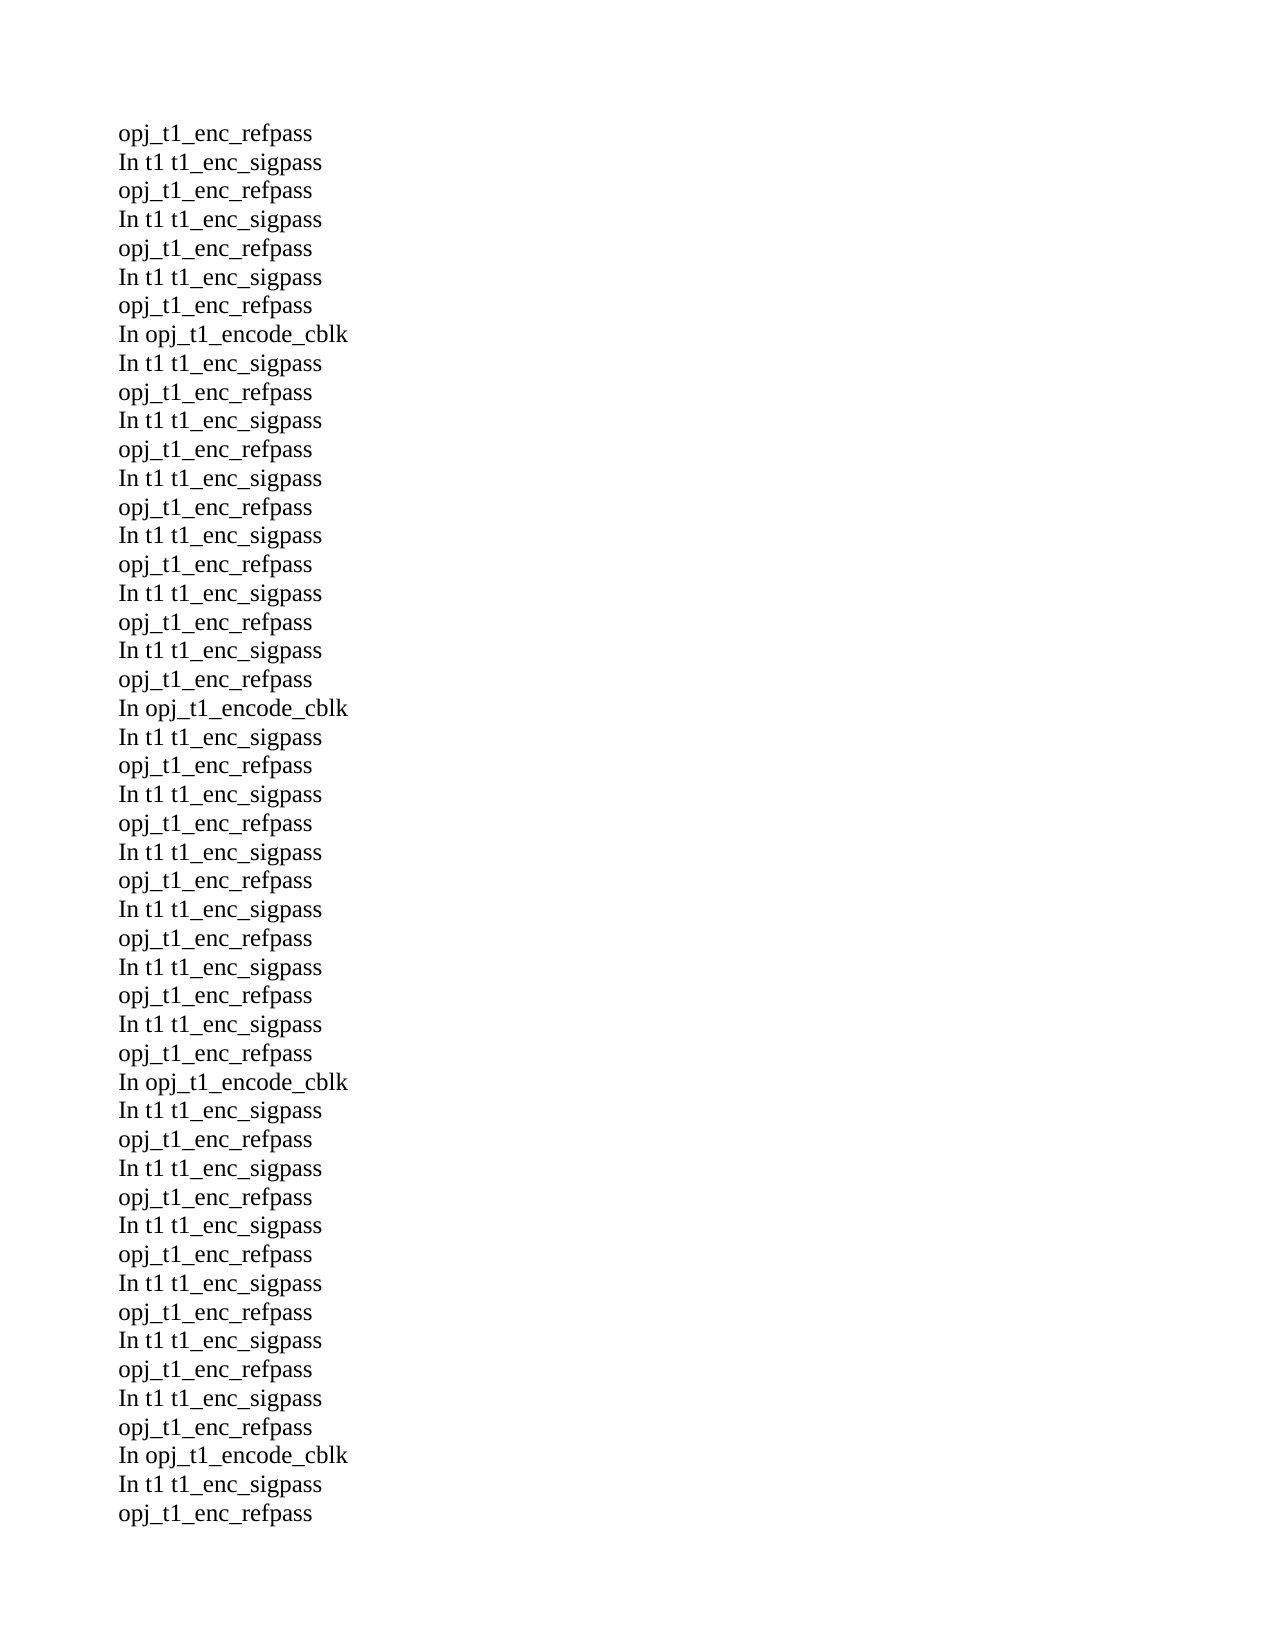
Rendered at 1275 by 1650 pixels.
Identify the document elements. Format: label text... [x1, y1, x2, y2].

text In t1 t1_enc_sigpass [118, 1211, 1157, 1239]
text opj_t1_enc_refpass [118, 866, 1157, 894]
text In opj_t1_encode_cblk [118, 319, 1157, 348]
text opj_t1_enc_refpass [118, 291, 1157, 319]
text In t1 t1_enc_sigpass [118, 147, 1157, 176]
text opj_t1_enc_refpass [118, 808, 1157, 837]
text opj_t1_enc_refpass [118, 233, 1157, 262]
text In t1 t1_enc_sigpass [118, 722, 1157, 751]
text In opj_t1_encode_cblk [118, 1067, 1157, 1096]
text In t1 t1_enc_sigpass [118, 1153, 1157, 1182]
text In t1 t1_enc_sigpass [118, 1268, 1157, 1297]
text In t1 t1_enc_sigpass [118, 1096, 1157, 1124]
text In t1 t1_enc_sigpass [118, 521, 1157, 549]
text In t1 t1_enc_sigpass [118, 779, 1157, 808]
text opj_t1_enc_refpass [118, 751, 1157, 779]
text In t1 t1_enc_sigpass [118, 952, 1157, 981]
text opj_t1_enc_refpass [118, 549, 1157, 578]
text In t1 t1_enc_sigpass [118, 578, 1157, 607]
text opj_t1_enc_refpass [118, 923, 1157, 952]
text In t1 t1_enc_sigpass [118, 1383, 1157, 1412]
text In t1 t1_enc_sigpass [118, 1469, 1157, 1498]
text In t1 t1_enc_sigpass [118, 262, 1157, 291]
text opj_t1_enc_refpass [118, 1124, 1157, 1153]
text In t1 t1_enc_sigpass [118, 406, 1157, 434]
text In t1 t1_enc_sigpass [118, 1326, 1157, 1354]
text opj_t1_enc_refpass [118, 1412, 1157, 1441]
text In t1 t1_enc_sigpass [118, 837, 1157, 866]
text In t1 t1_enc_sigpass [118, 1009, 1157, 1038]
text opj_t1_enc_refpass [118, 607, 1157, 636]
text opj_t1_enc_refpass [118, 1239, 1157, 1268]
text opj_t1_enc_refpass [118, 981, 1157, 1009]
text opj_t1_enc_refpass [118, 118, 1157, 147]
text opj_t1_enc_refpass [118, 492, 1157, 521]
text opj_t1_enc_refpass [118, 1038, 1157, 1067]
text In t1 t1_enc_sigpass [118, 463, 1157, 492]
text In opj_t1_encode_cblk [118, 693, 1157, 722]
text opj_t1_enc_refpass [118, 1182, 1157, 1211]
text In t1 t1_enc_sigpass [118, 204, 1157, 233]
text In t1 t1_enc_sigpass [118, 348, 1157, 377]
text opj_t1_enc_refpass [118, 1354, 1157, 1383]
text opj_t1_enc_refpass [118, 1297, 1157, 1326]
text opj_t1_enc_refpass [118, 664, 1157, 693]
text opj_t1_enc_refpass [118, 377, 1157, 406]
text opj_t1_enc_refpass [118, 1498, 1157, 1527]
text opj_t1_enc_refpass [118, 176, 1157, 204]
text In t1 t1_enc_sigpass [118, 894, 1157, 923]
text opj_t1_enc_refpass [118, 434, 1157, 463]
text In t1 t1_enc_sigpass [118, 636, 1157, 664]
text In opj_t1_encode_cblk [118, 1441, 1157, 1469]
